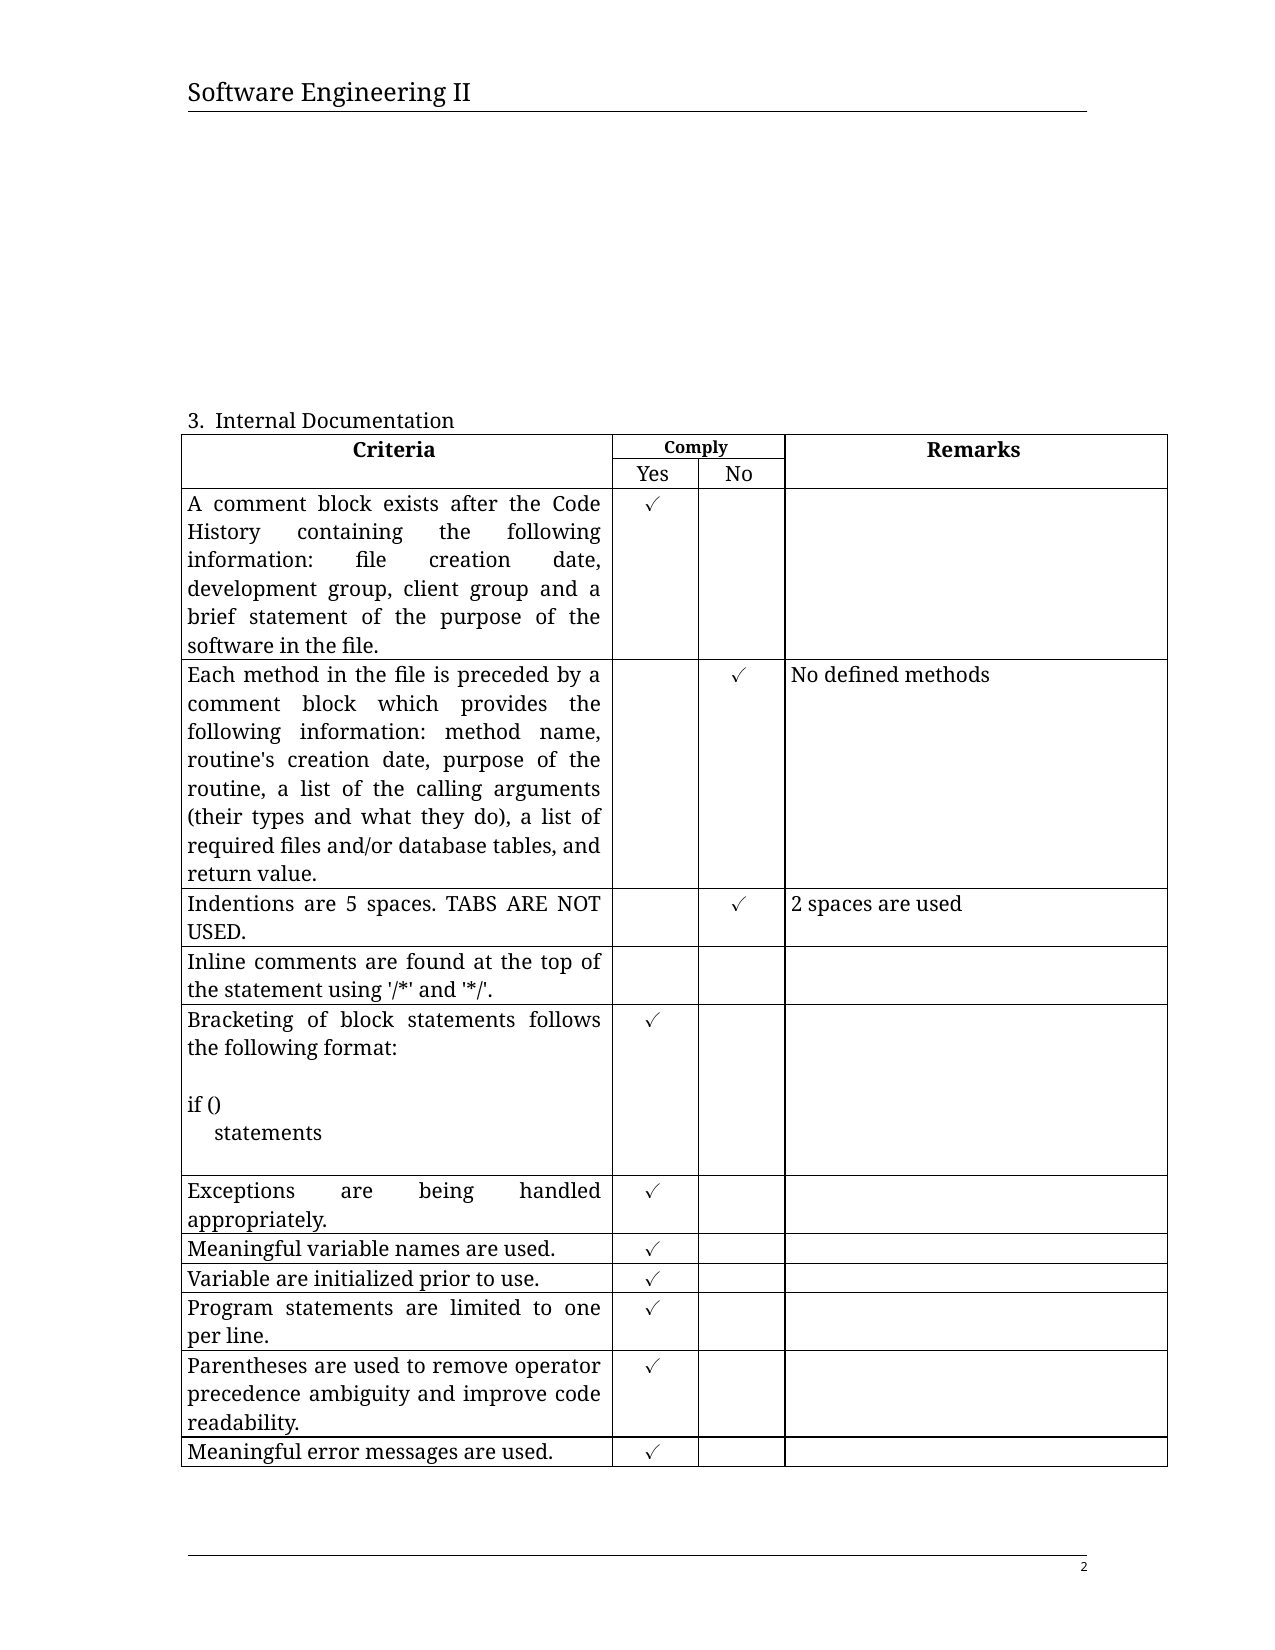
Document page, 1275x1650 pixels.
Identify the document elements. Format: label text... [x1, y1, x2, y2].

table_cell 2 spaces are used [786, 889, 1167, 946]
table_cell ✓ [699, 889, 784, 946]
table_cell ✓ [613, 1293, 698, 1350]
table_cell [786, 1351, 1167, 1436]
table_cell [699, 1234, 784, 1263]
table_cell ✓ [613, 1176, 698, 1233]
table_cell [786, 1438, 1167, 1466]
table_cell Yes [613, 459, 698, 488]
table_cell ✓ [613, 489, 698, 659]
table_cell No defined methods [786, 660, 1167, 888]
table_cell [786, 947, 1167, 1004]
table_cell ✓ [613, 1005, 698, 1175]
table_header Comply [613, 435, 784, 458]
table_cell ✓ [613, 1351, 698, 1436]
table_cell Exceptions are being handled appropriately. [182, 1176, 612, 1233]
table_cell Variable are initialized prior to use. [182, 1264, 612, 1292]
table_cell [699, 1264, 784, 1292]
table_cell Meaningful variable names are used. [182, 1234, 612, 1263]
table_cell Each method in the file is preceded by a comment block which provides the following information: method name, routine's creation date, purpose of the routine, a list of the calling arguments (their types and what they do), a list of required files and/or database tables, and return value. [182, 660, 612, 888]
table_cell ✓ [613, 1234, 698, 1263]
table_cell ✓ [699, 660, 784, 888]
table_cell [786, 1293, 1167, 1350]
table_cell Program statements are limited to one per line. [182, 1293, 612, 1350]
table_cell [699, 1176, 784, 1233]
table_cell [786, 1234, 1167, 1263]
table_cell ✓ [613, 1438, 698, 1466]
table_cell [699, 489, 784, 659]
table_cell [786, 1005, 1167, 1175]
table_cell ✓ [613, 1264, 698, 1292]
table_cell Parentheses are used to remove operator precedence ambiguity and improve code readability. [182, 1351, 612, 1436]
table_header Criteria [182, 435, 612, 488]
table_cell A comment block exists after the Code History containing the following information: file creation date, development group, client group and a brief statement of the purpose of the software in the file. [182, 489, 612, 659]
table_cell [786, 1264, 1167, 1292]
table_cell [699, 1005, 784, 1175]
table_cell Bracketing of block statements follows the following format: if () statements [182, 1005, 612, 1175]
table_cell [613, 660, 698, 888]
text 3. Internal Documentation [187, 406, 1087, 434]
table_cell [699, 1438, 784, 1466]
table_cell [699, 1351, 784, 1436]
table_cell [613, 947, 698, 1004]
table_cell [699, 947, 784, 1004]
table_cell [699, 1293, 784, 1350]
table_cell [613, 889, 698, 946]
table_cell Inline comments are found at the top of the statement using '/*' and '*/'. [182, 947, 612, 1004]
table_cell Meaningful error messages are used. [182, 1438, 612, 1466]
table_cell [786, 1176, 1167, 1233]
table_cell [786, 489, 1167, 659]
table_header Remarks [786, 435, 1167, 488]
table_cell Indentions are 5 spaces. TABS ARE NOT USED. [182, 889, 612, 946]
table_cell No [699, 459, 784, 488]
